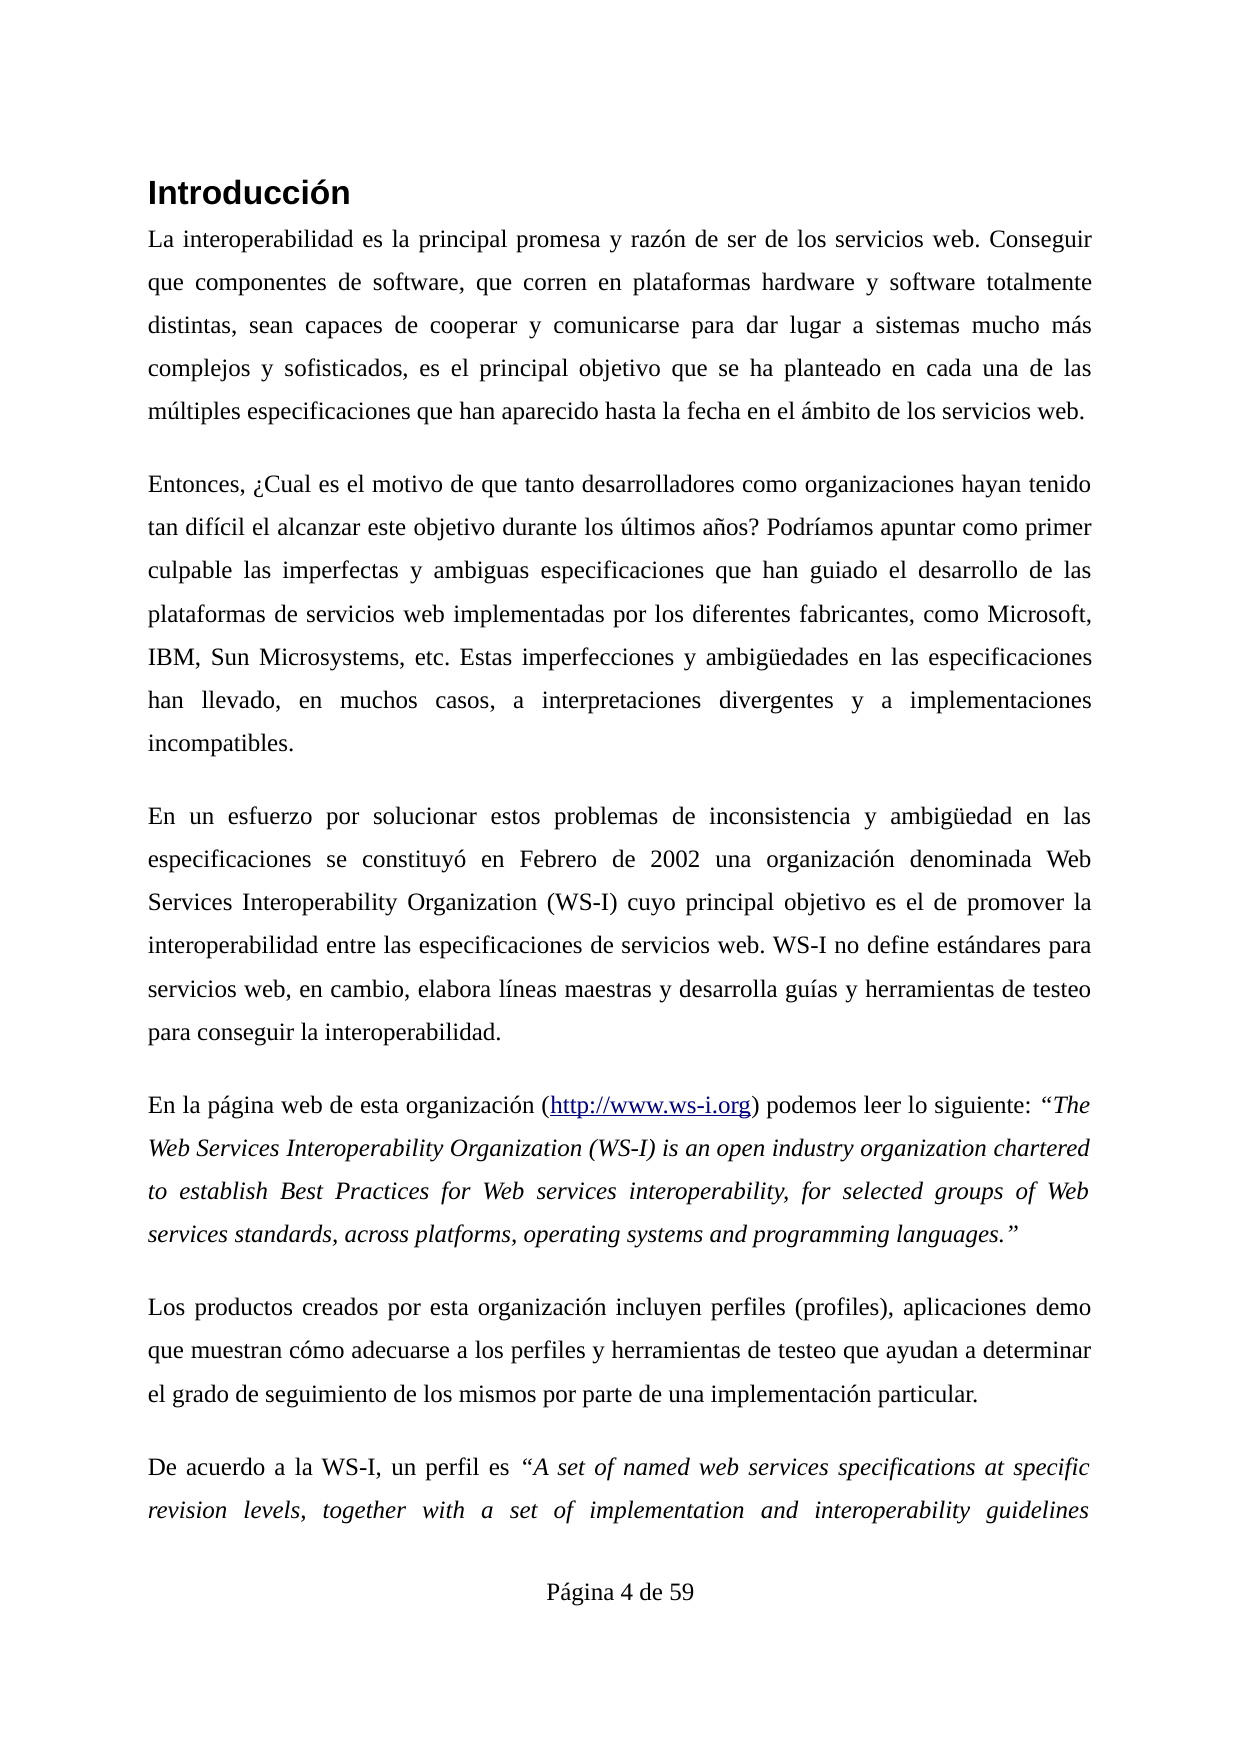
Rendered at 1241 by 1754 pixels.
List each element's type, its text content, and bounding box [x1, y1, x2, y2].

text Entonces, ¿Cual es el motivo de que tanto desarrolladores como organizaciones hayan tenido tan difícil el alcanzar este objetivo durante los últimos años? Podríamos apuntar como primer culpable las imperfectas y ambiguas especificaciones que han guiado el desarrollo de las plataformas de servicios web implementadas por los diferentes fabricantes, como Microsoft, IBM, Sun Microsystems, etc. Estas imperfecciones y ambigüedades en las especificaciones han llevado, en muchos casos, a interpretaciones divergentes y a implementaciones incompatibles. [148, 469, 1093, 757]
text De acuerdo a la WS-I, un perfil es “A set of named web services specifications at specific revision levels, together with a set of implementation and interoperability guidelines [148, 1452, 1093, 1524]
text La interoperabilidad es la principal promesa y razón de ser de los servicios web. Conseguir que componentes de software, que corren en plataformas hardware y software totalmente distintas, sean capaces de cooperar y comunicarse para dar lugar a sistemas mucho más complejos y sofisticados, es el principal objetivo que se ha planteado en cada una de las múltiples especificaciones que han aparecido hasta la fecha en el ámbito de los servicios web. [148, 224, 1093, 425]
text En un esfuerzo por solucionar estos problemas de inconsistencia y ambigüedad en las especificaciones se constituyó en Febrero de 2002 una organización denominada Web Services Interoperability Organization (WS-I) cuyo principal objetivo es el de promover la interoperabilidad entre las especificaciones de servicios web. WS-I no define estándares para servicios web, en cambio, elabora líneas maestras y desarrolla guías y herramientas de testeo para conseguir la interoperabilidad. [148, 801, 1093, 1046]
subtitle Introducción [148, 173, 1093, 211]
text Los productos creados por esta organización incluyen perfiles (profiles), aplicaciones demo que muestran cómo adecuarse a los perfiles y herramientas de testeo que ayudan a determinar el grado de seguimiento de los mismos por parte de una implementación particular. [148, 1292, 1093, 1407]
text En la página web de esta organización (http://www.ws-i.org) podemos leer lo siguiente: “The Web Services Interoperability Organization (WS-I) is an open industry organization chartered to establish Best Practices for Web services interoperability, for selected groups of Web services standards, across platforms, operating systems and programming languages.” [148, 1090, 1093, 1248]
